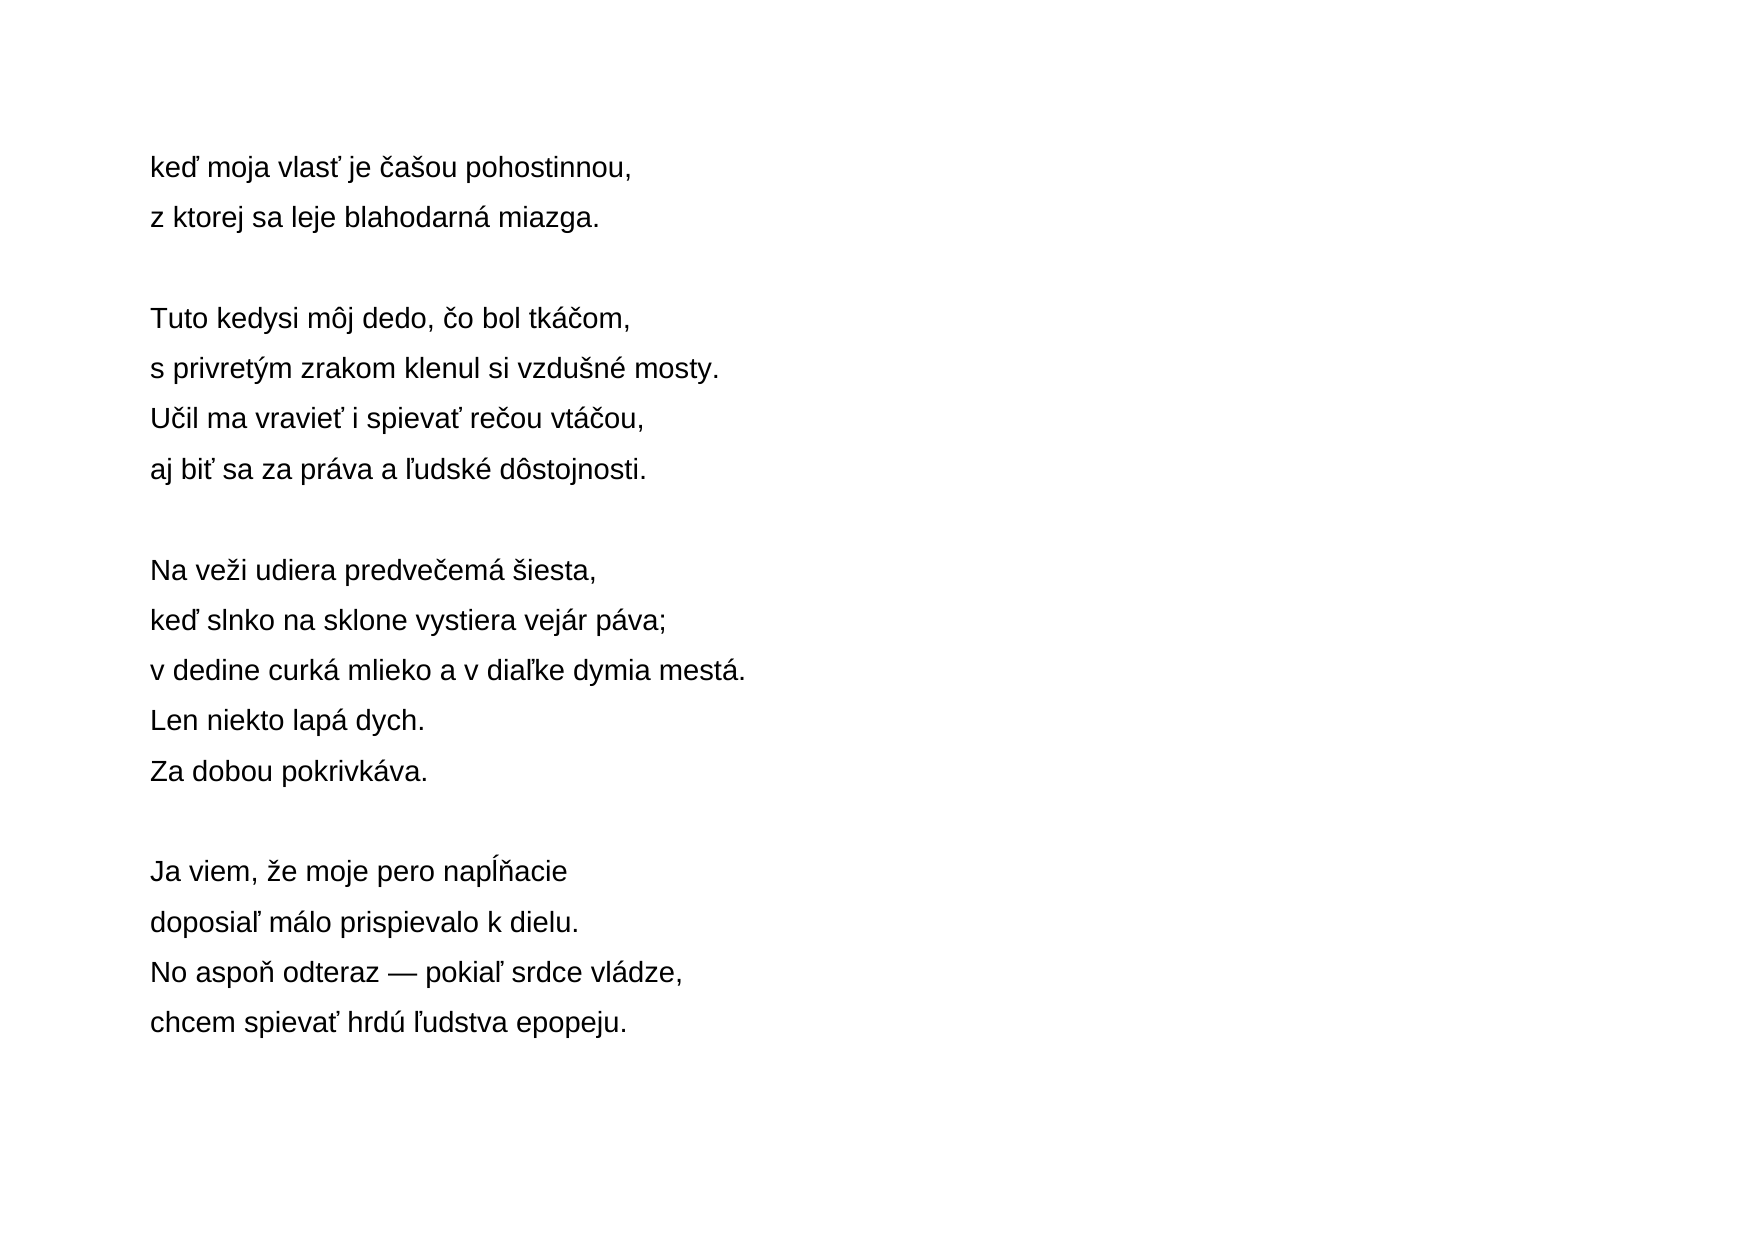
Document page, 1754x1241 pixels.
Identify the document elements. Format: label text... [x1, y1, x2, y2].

text z ktorej sa leje blahodarná miazga. [150, 200, 1243, 234]
text No aspoň odteraz — pokiaľ srdce vládze, [150, 955, 1243, 988]
text Ja viem, že moje pero napĺňacie [150, 854, 1243, 888]
text Tuto kedysi môj dedo, čo bol tkáčom, [150, 301, 1243, 334]
text s privretým zrakom klenul si vzdušné mosty. [150, 351, 1243, 385]
text Len niekto lapá dych. [150, 703, 1243, 737]
text aj biť sa za práva a ľudské dôstojnosti. [150, 452, 1243, 485]
text keď moja vlasť je čašou pohostinnou, [150, 150, 1243, 183]
text Za dobou pokrivkáva. [150, 754, 1243, 787]
text Na veži udiera predvečemá šiesta, [150, 552, 1243, 586]
text doposiaľ málo prispievalo k dielu. [150, 905, 1243, 938]
text chcem spievať hrdú ľudstva epopeju. [150, 1005, 1243, 1039]
text keď slnko na sklone vystiera vejár páva; [150, 603, 1243, 636]
text Učil ma vravieť i spievať rečou vtáčou, [150, 402, 1243, 435]
text v dedine curká mlieko a v diaľke dymia mestá. [150, 653, 1243, 687]
